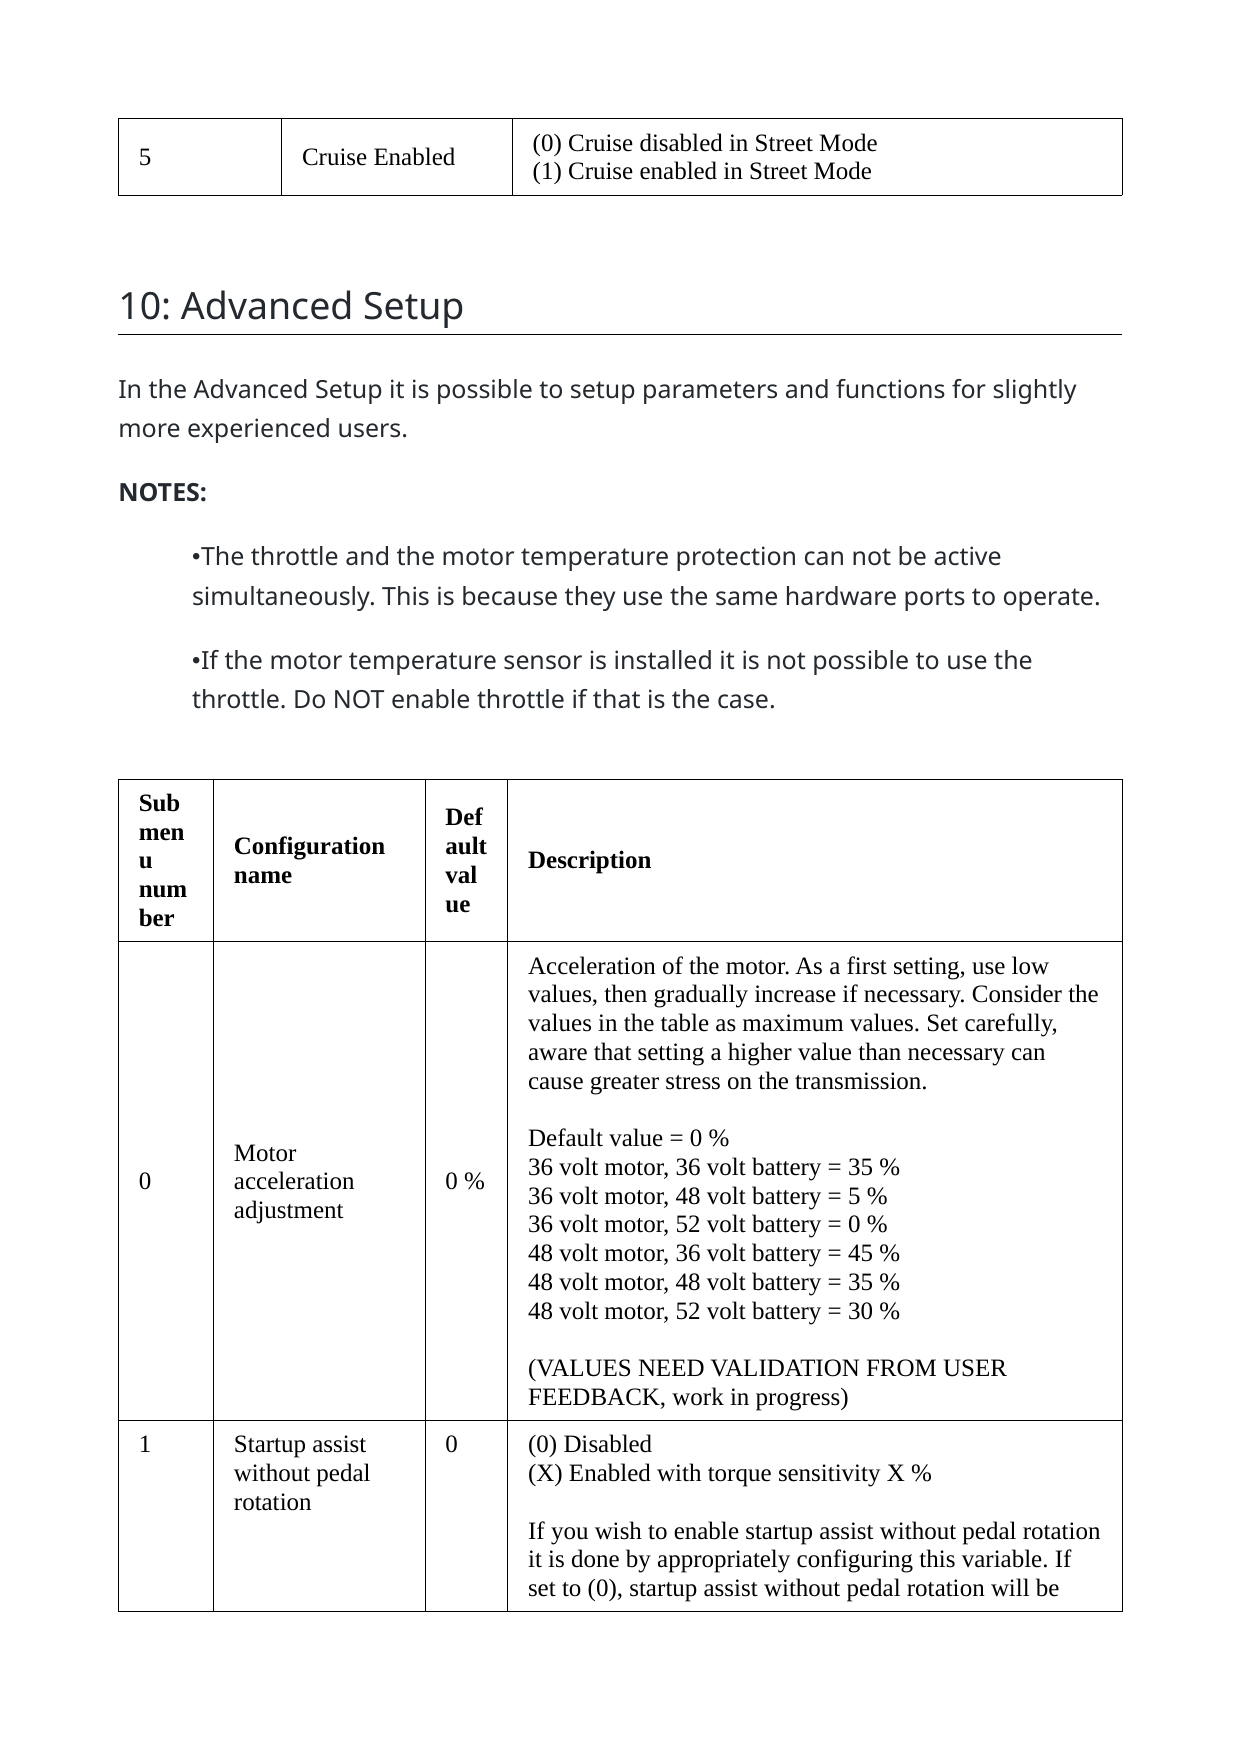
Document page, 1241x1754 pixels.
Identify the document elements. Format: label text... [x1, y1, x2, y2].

table_cell 0 [119, 942, 213, 1420]
table_cell Startup assist without pedal rotation [214, 1421, 425, 1611]
table_cell 1 [119, 1421, 213, 1611]
table_header Default value [426, 780, 507, 941]
table_header Configuration name [214, 780, 425, 941]
table_cell 0 % [426, 942, 507, 1420]
list If the motor temperature sensor is installed it is not possible to use the throttle. Do NOT enable throttle if that is the case. [118, 642, 1122, 716]
table_header Submenu number [119, 780, 213, 941]
table_cell Cruise Enabled [282, 119, 512, 194]
subtitle 10: Advanced Setup [118, 280, 1122, 334]
text In the Advanced Setup it is possible to setup parameters and functions for slightly more experienced users. [118, 371, 1122, 445]
table_cell (0) Cruise disabled in Street Mode (1) Cruise enabled in Street Mode [513, 119, 1122, 194]
table_header Description [508, 780, 1122, 941]
table_cell Motor acceleration adjustment [214, 942, 425, 1420]
text NOTES: [118, 475, 1122, 509]
table_cell 5 [119, 119, 281, 194]
table_cell 0 [426, 1421, 507, 1611]
list The throttle and the motor temperature protection can not be active simultaneously. This is because they use the same hardware ports to operate. [118, 539, 1122, 612]
table_cell Acceleration of the motor. As a first setting, use low values, then gradually increase if necessary. Consider the values in the table as maximum values. Set carefully, aware that setting a higher value than necessary can cause greater stress on the transmission. Default value = 0 % 36 volt motor, 36 volt battery = 35 % 36 volt motor, 48 volt battery = 5 % 36 volt motor, 52 volt battery = 0 % 48 volt motor, 36 volt battery = 45 % 48 volt motor, 48 volt battery = 35 % 48 volt motor, 52 volt battery = 30 % (VALUES NEED VALIDATION FROM USER FEEDBACK, work in progress) [508, 942, 1122, 1420]
table_cell (0) Disabled (X) Enabled with torque sensitivity X % If you wish to enable startup assist without pedal rotation it is done by appropriately configuring this variable. If set to (0), startup assist without pedal rotation will be [508, 1421, 1122, 1611]
